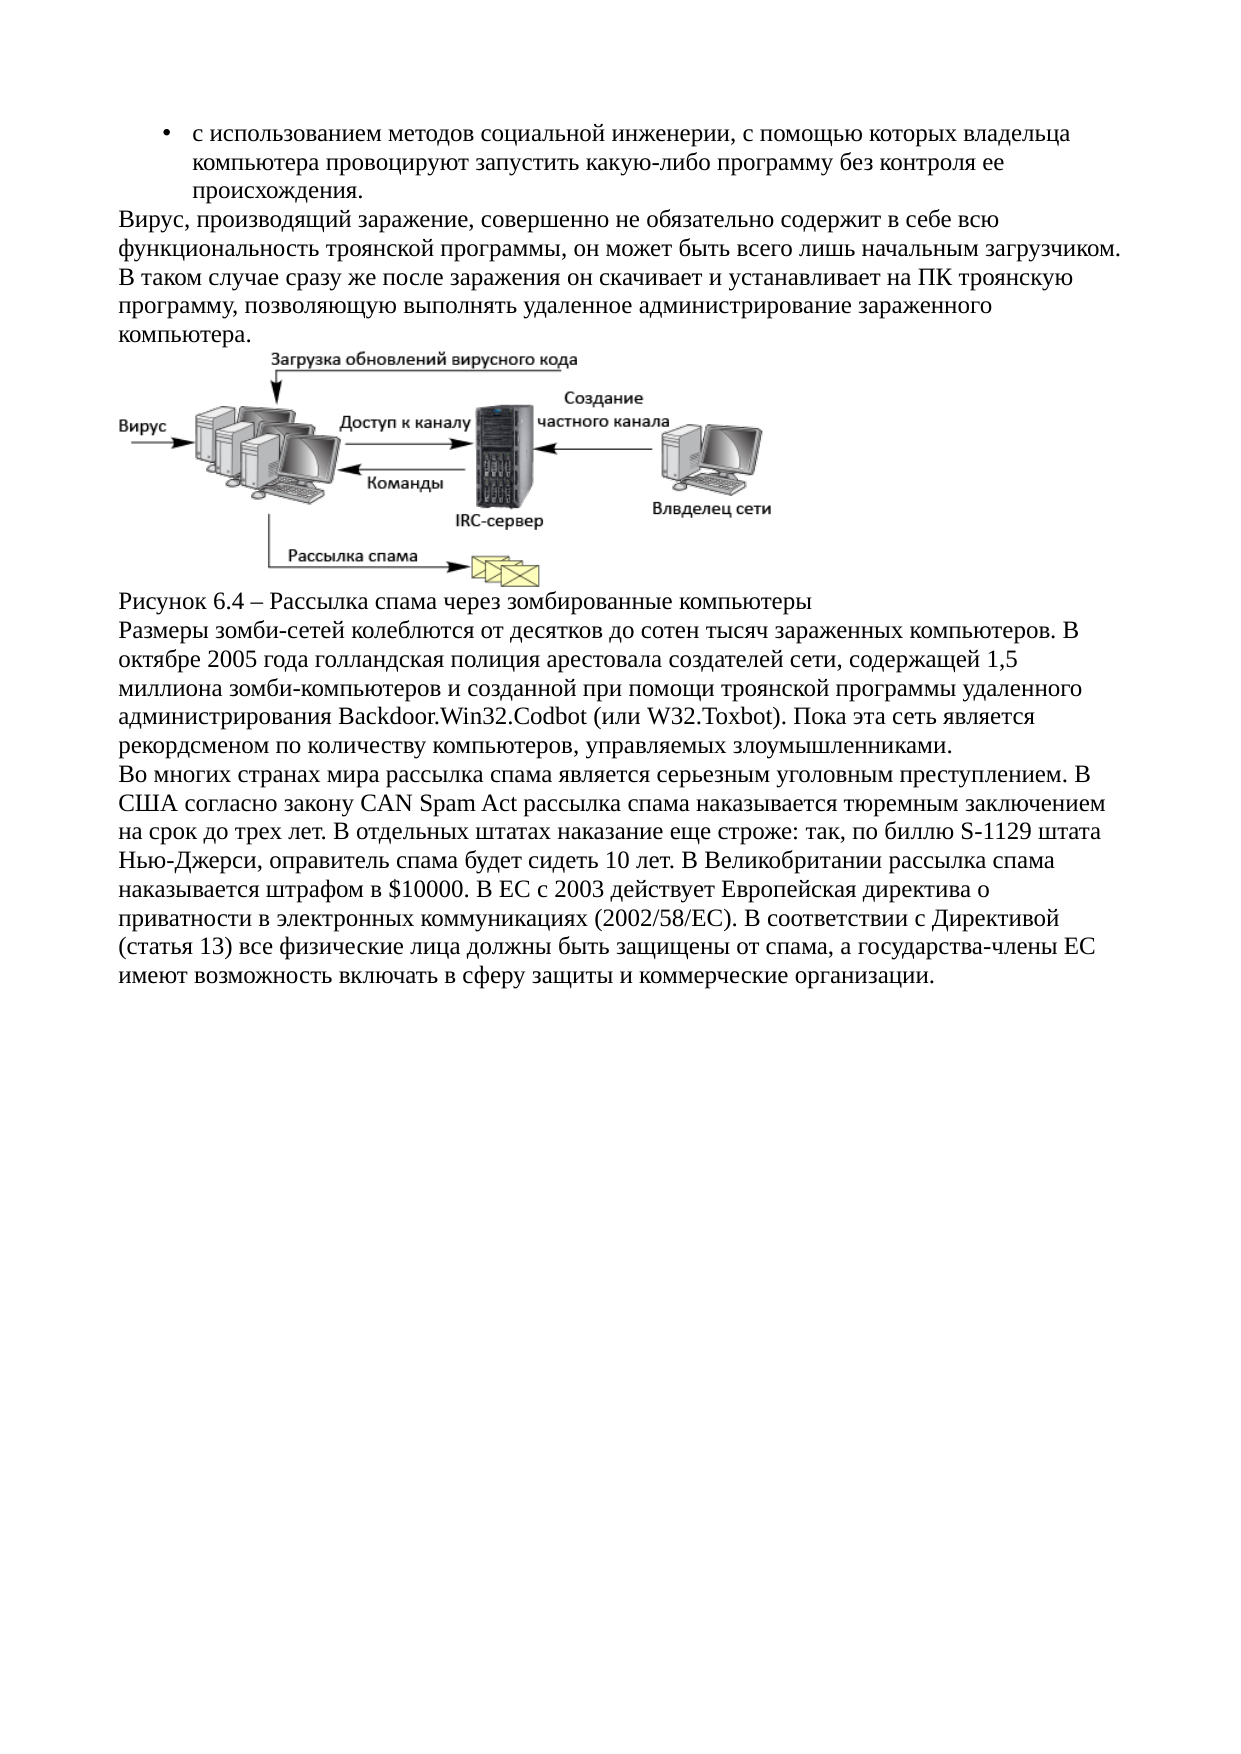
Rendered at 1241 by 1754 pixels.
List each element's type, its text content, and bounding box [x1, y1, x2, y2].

list с использованием методов социальной инженерии, с помощью которых владельца компьютера провоцируют запустить какую-либо программу без контроля ее происхождения. [162, 118, 1122, 204]
text Рисунок 6.4 – Рассылка спама через зомбированные компьютеры [118, 586, 1122, 615]
text Вирус, производящий заражение, совершенно не обязательно содержит в себе всю функциональность троянской программы, он может быть всего лишь начальным загрузчиком. В таком случае сразу же после заражения он скачивает и устанавливает на ПК троянскую программу, позволяющую выполнять удаленное администрирование зараженного компьютера. [118, 204, 1122, 348]
text Размеры зомби-сетей колеблются от десятков до сотен тысяч зараженных компьютеров. В октябре 2005 года голландская полиция арестовала создателей сети, содержащей 1,5 миллиона зомби-компьютеров и созданной при помощи троянской программы удаленного администрирования Backdoor.Win32.Codbot (или W32.Toxbot). Пока эта сеть является рекордсменом по количеству компьютеров, управляемых злоумышленниками. [118, 615, 1122, 759]
text Во многих странах мира рассылка спама является серьезным уголовным преступлением. В США согласно закону CAN Spam Act рассылка спама наказывается тюремным заключением на срок до трех лет. В отдельных штатах наказание еще строже: так, по биллю S-1129 штата Нью-Джерси, оправитель спама будет сидеть 10 лет. В Великобритании рассылка спама наказывается штрафом в $10000. В ЕС с 2003 действует Европейская директива о приватности в электронных коммуникациях (2002/58/EC). В соответствии с Директивой (статья 13) все физические лица должны быть защищены от спама, а государства-члены ЕС имеют возможность включать в сферу защиты и коммерческие организации. [118, 759, 1122, 989]
picture [118, 348, 772, 587]
